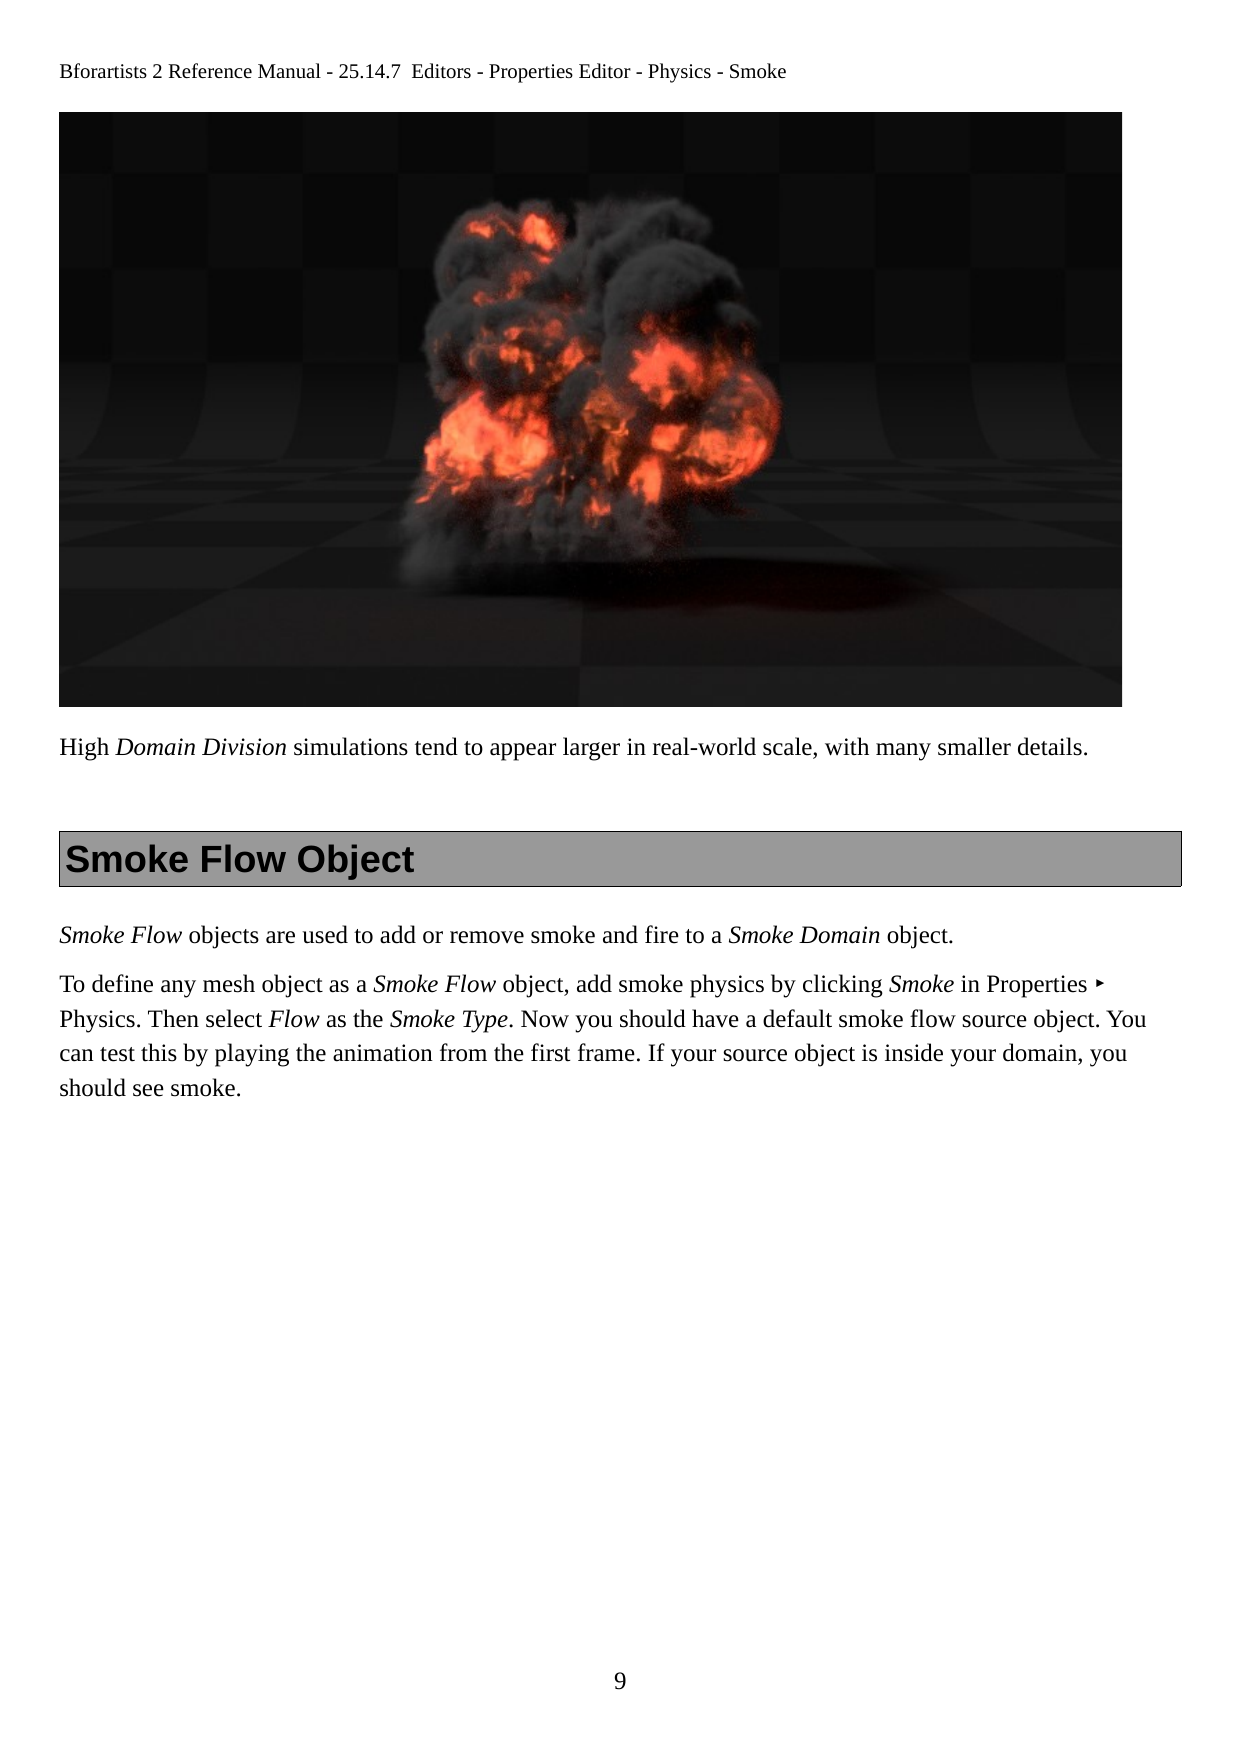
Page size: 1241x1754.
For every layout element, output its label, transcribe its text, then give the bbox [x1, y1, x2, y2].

text High Domain Division simulations tend to appear larger in real-world scale, with many smaller details. [59, 732, 1181, 761]
text To define any mesh object as a Smoke Flow object, add smoke physics by clicking Smoke in Properties ‣ Physics. Then select Flow as the Smoke Type. Now you should have a default smoke flow source object. You can test this by playing the animation from the first frame. If your source object is inside your domain, you should see smoke. [59, 969, 1181, 1102]
picture [59, 112, 1123, 707]
table_header Smoke Flow Object [60, 832, 1181, 886]
text Smoke Flow objects are used to add or remove smoke and fire to a Smoke Domain object. [59, 920, 1181, 949]
